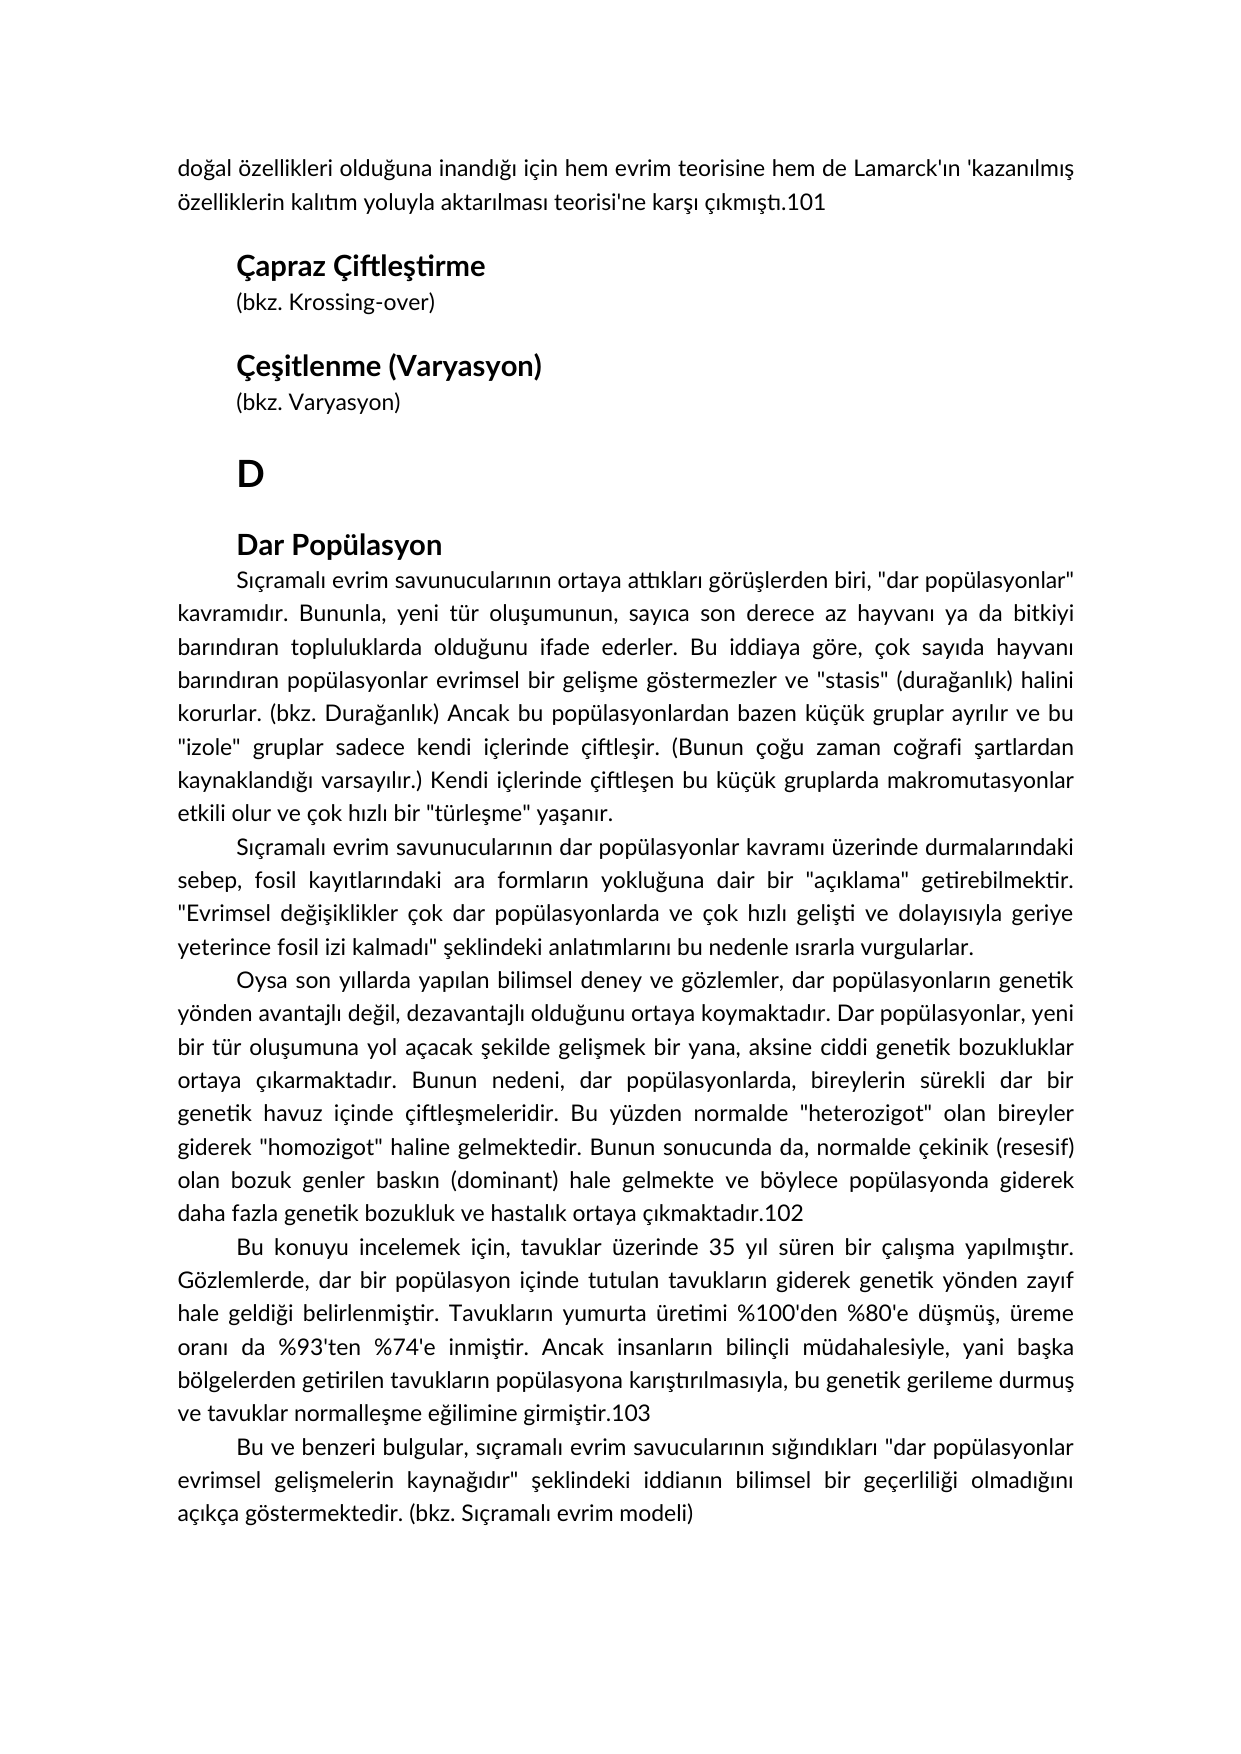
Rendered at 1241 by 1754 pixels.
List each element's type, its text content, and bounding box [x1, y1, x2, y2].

text Sıçramalı evrim savunucularının ortaya attıkları görüşlerden biri, "dar popülasyonlar" kavramıdır. Bununla, yeni tür oluşumunun, sayıca son derece az hayvanı ya da bitkiyi barındıran topluluklarda olduğunu ifade ederler. Bu iddiaya göre, çok sayıda hayvanı barındıran popülasyonlar evrimsel bir gelişme göstermezler ve "stasis" (durağanlık) halini korurlar. (bkz. Durağanlık) Ancak bu popülasyonlardan bazen küçük gruplar ayrılır ve bu "izole" gruplar sadece kendi içlerinde çiftleşir. (Bunun çoğu zaman coğrafi şartlardan kaynaklandığı varsayılır.) Kendi içlerinde çiftleşen bu küçük gruplarda makromutasyonlar etkili olur ve çok hızlı bir "türleşme" yaşanır. [177, 562, 1075, 828]
text Oysa son yıllarda yapılan bilimsel deney ve gözlemler, dar popülasyonların genetik yönden avantajlı değil, dezavantajlı olduğunu ortaya koymaktadır. Dar popülasyonlar, yeni bir tür oluşumuna yol açacak şekilde gelişmek bir yana, aksine ciddi genetik bozukluklar ortaya çıkarmaktadır. Bunun nedeni, dar popülasyonlarda, bireylerin sürekli dar bir genetik havuz içinde çiftleşmeleridir. Bu yüzden normalde "heterozigot" olan bireyler giderek "homozigot" haline gelmektedir. Bunun sonucunda da, normalde çekinik (resesif) olan bozuk genler baskın (dominant) hale gelmekte ve böylece popülasyonda giderek daha fazla genetik bozukluk ve hastalık ortaya çıkmaktadır.102 [177, 962, 1075, 1228]
text Bu ve benzeri bulgular, sıçramalı evrim savucularının sığındıkları "dar popülasyonlar evrimsel gelişmelerin kaynağıdır" şeklindeki iddianın bilimsel bir geçerliliği olmadığını açıkça göstermektedir. (bkz. Sıçramalı evrim modeli) [177, 1428, 1075, 1528]
text Bu konuyu incelemek için, tavuklar üzerinde 35 yıl süren bir çalışma yapılmıştır. Gözlemlerde, dar bir popülasyon içinde tutulan tavukların giderek genetik yönden zayıf hale geldiği belirlenmiştir. Tavukların yumurta üretimi %100'den %80'e düşmüş, üreme oranı da %93'ten %74'e inmiştir. Ancak insanların bilinçli müdahalesiyle, yani başka bölgelerden getirilen tavukların popülasyona karıştırılmasıyla, bu genetik gerileme durmuş ve tavuklar normalleşme eğilimine girmiştir.103 [177, 1228, 1075, 1428]
text (bkz. Krossing-over) [177, 283, 1075, 317]
text Sıçramalı evrim savunucularının dar popülasyonlar kavramı üzerinde durmalarındaki sebep, fosil kayıtlarındaki ara formların yokluğuna dair bir "açıklama" getirebilmektir. "Evrimsel değişiklikler çok dar popülasyonlarda ve çok hızlı gelişti ve dolayısıyla geriye yeterince fosil izi kalmadı" şeklindeki anlatımlarını bu nedenle ısrarla vurgularlar. [177, 828, 1075, 962]
subtitle D [177, 450, 1075, 495]
subtitle Çapraz Çiftleştirme [177, 250, 1075, 283]
text (bkz. Varyasyon) [177, 383, 1075, 417]
text doğal özellikleri olduğuna inandığı için hem evrim teorisine hem de Lamarck'ın 'kazanılmış özelliklerin kalıtım yoluyla aktarılması teorisi'ne karşı çıkmıştı.101 [177, 150, 1075, 217]
subtitle Dar Popülasyon [177, 528, 1075, 562]
subtitle Çeşitlenme (Varyasyon) [177, 350, 1075, 383]
